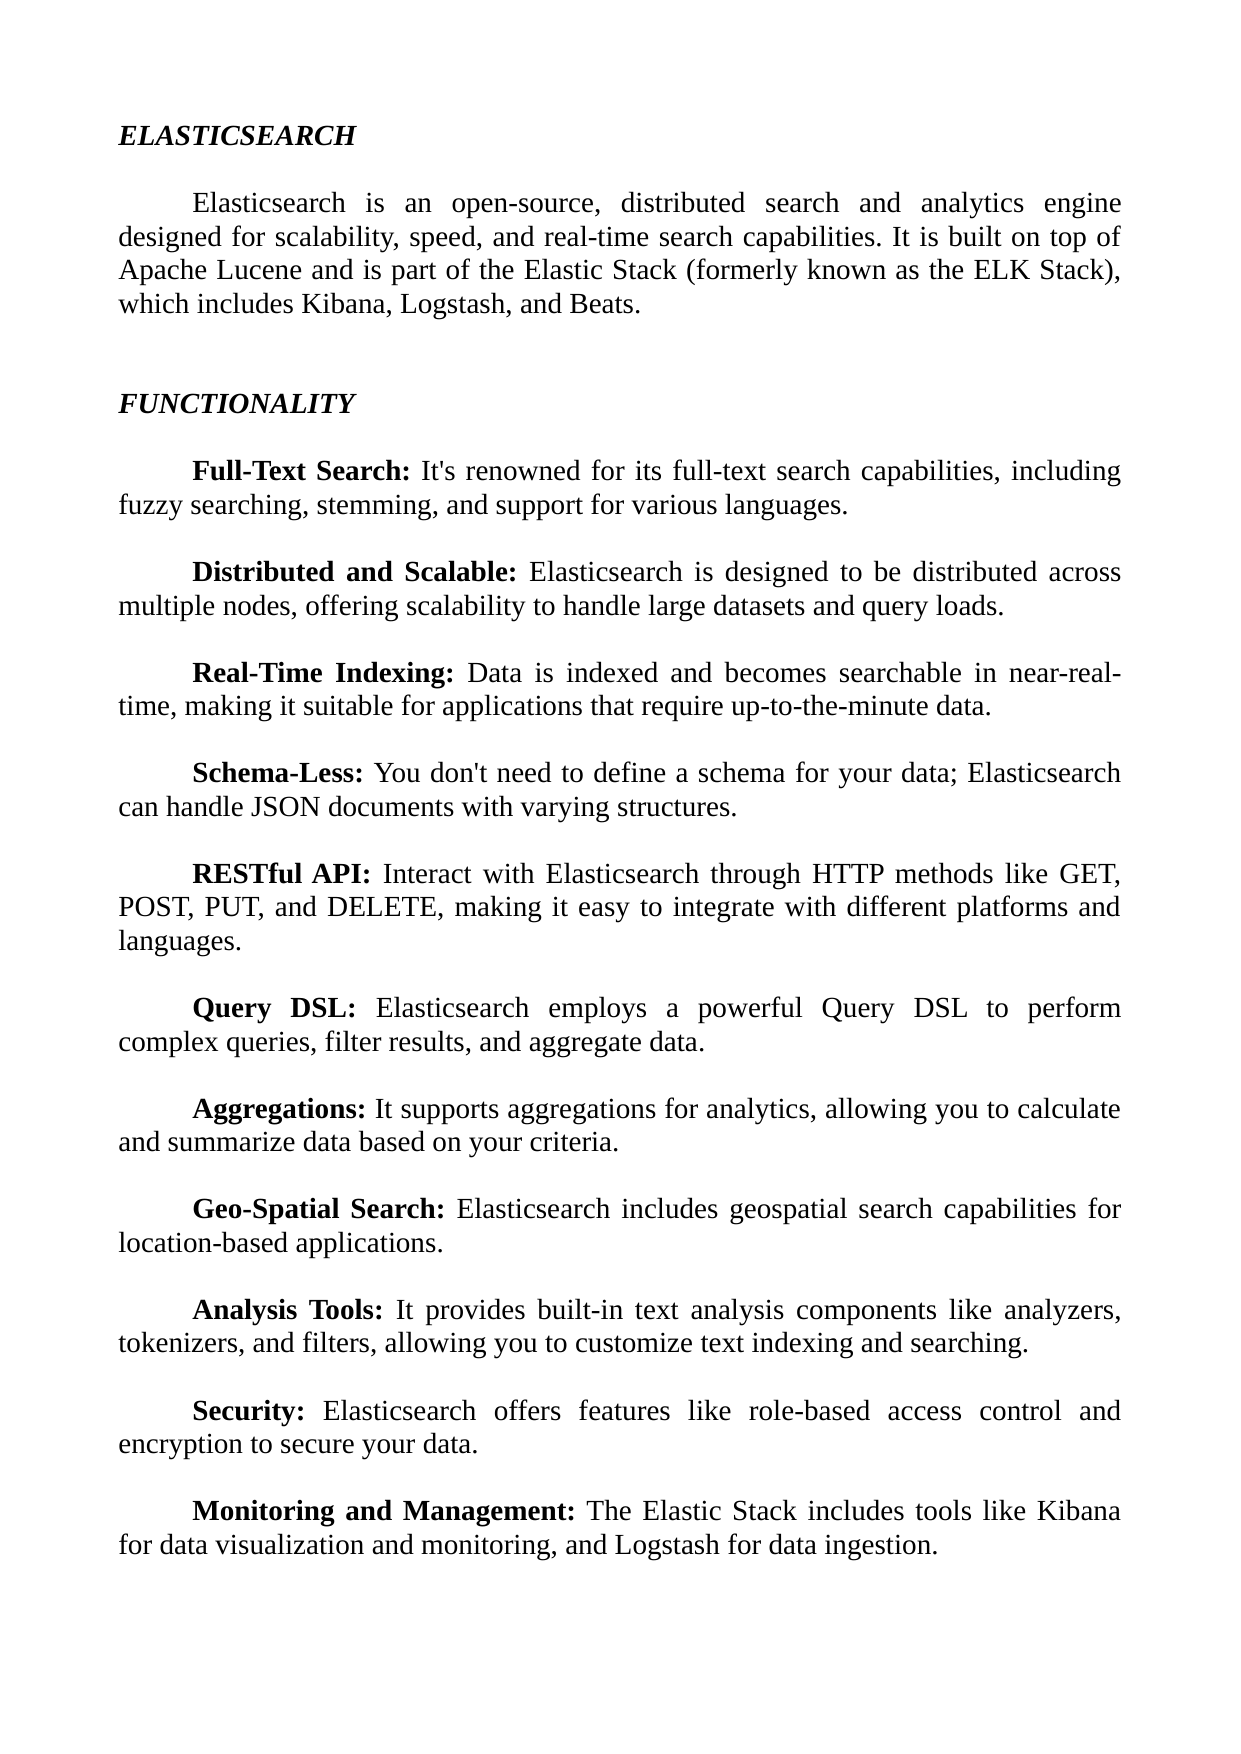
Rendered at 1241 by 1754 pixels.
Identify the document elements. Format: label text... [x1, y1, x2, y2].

text Real-Time Indexing: Data is indexed and becomes searchable in near-real-time, making it suitable for applications that require up-to-the-minute data. [118, 655, 1122, 722]
text Analysis Tools: It provides built-in text analysis components like analyzers, tokenizers, and filters, allowing you to customize text indexing and searching. [118, 1292, 1122, 1359]
text Security: Elasticsearch offers features like role-based access control and encryption to secure your data. [118, 1393, 1122, 1460]
text Monitoring and Management: The Elastic Stack includes tools like Kibana for data visualization and monitoring, and Logstash for data ingestion. [118, 1493, 1122, 1560]
text Schema-Less: You don't need to define a schema for your data; Elasticsearch can handle JSON documents with varying structures. [118, 755, 1122, 822]
text Distributed and Scalable: Elasticsearch is designed to be distributed across multiple nodes, offering scalability to handle large datasets and query loads. [118, 554, 1122, 621]
text Query DSL: Elasticsearch employs a powerful Query DSL to perform complex queries, filter results, and aggregate data. [118, 990, 1122, 1057]
text FUNCTIONALITY [118, 386, 1122, 420]
text Aggregations: It supports aggregations for analytics, allowing you to calculate and summarize data based on your criteria. [118, 1091, 1122, 1158]
text Elasticsearch is an open-source, distributed search and analytics engine designed for scalability, speed, and real-time search capabilities. It is built on top of Apache Lucene and is part of the Elastic Stack (formerly known as the ELK Stack), which includes Kibana, Logstash, and Beats. [118, 185, 1122, 319]
text Geo-Spatial Search: Elasticsearch includes geospatial search capabilities for location-based applications. [118, 1191, 1122, 1258]
text ELASTICSEARCH [118, 118, 1122, 152]
text RESTful API: Interact with Elasticsearch through HTTP methods like GET, POST, PUT, and DELETE, making it easy to integrate with different platforms and languages. [118, 856, 1122, 957]
text Full-Text Search: It's renowned for its full-text search capabilities, including fuzzy searching, stemming, and support for various languages. [118, 453, 1122, 521]
